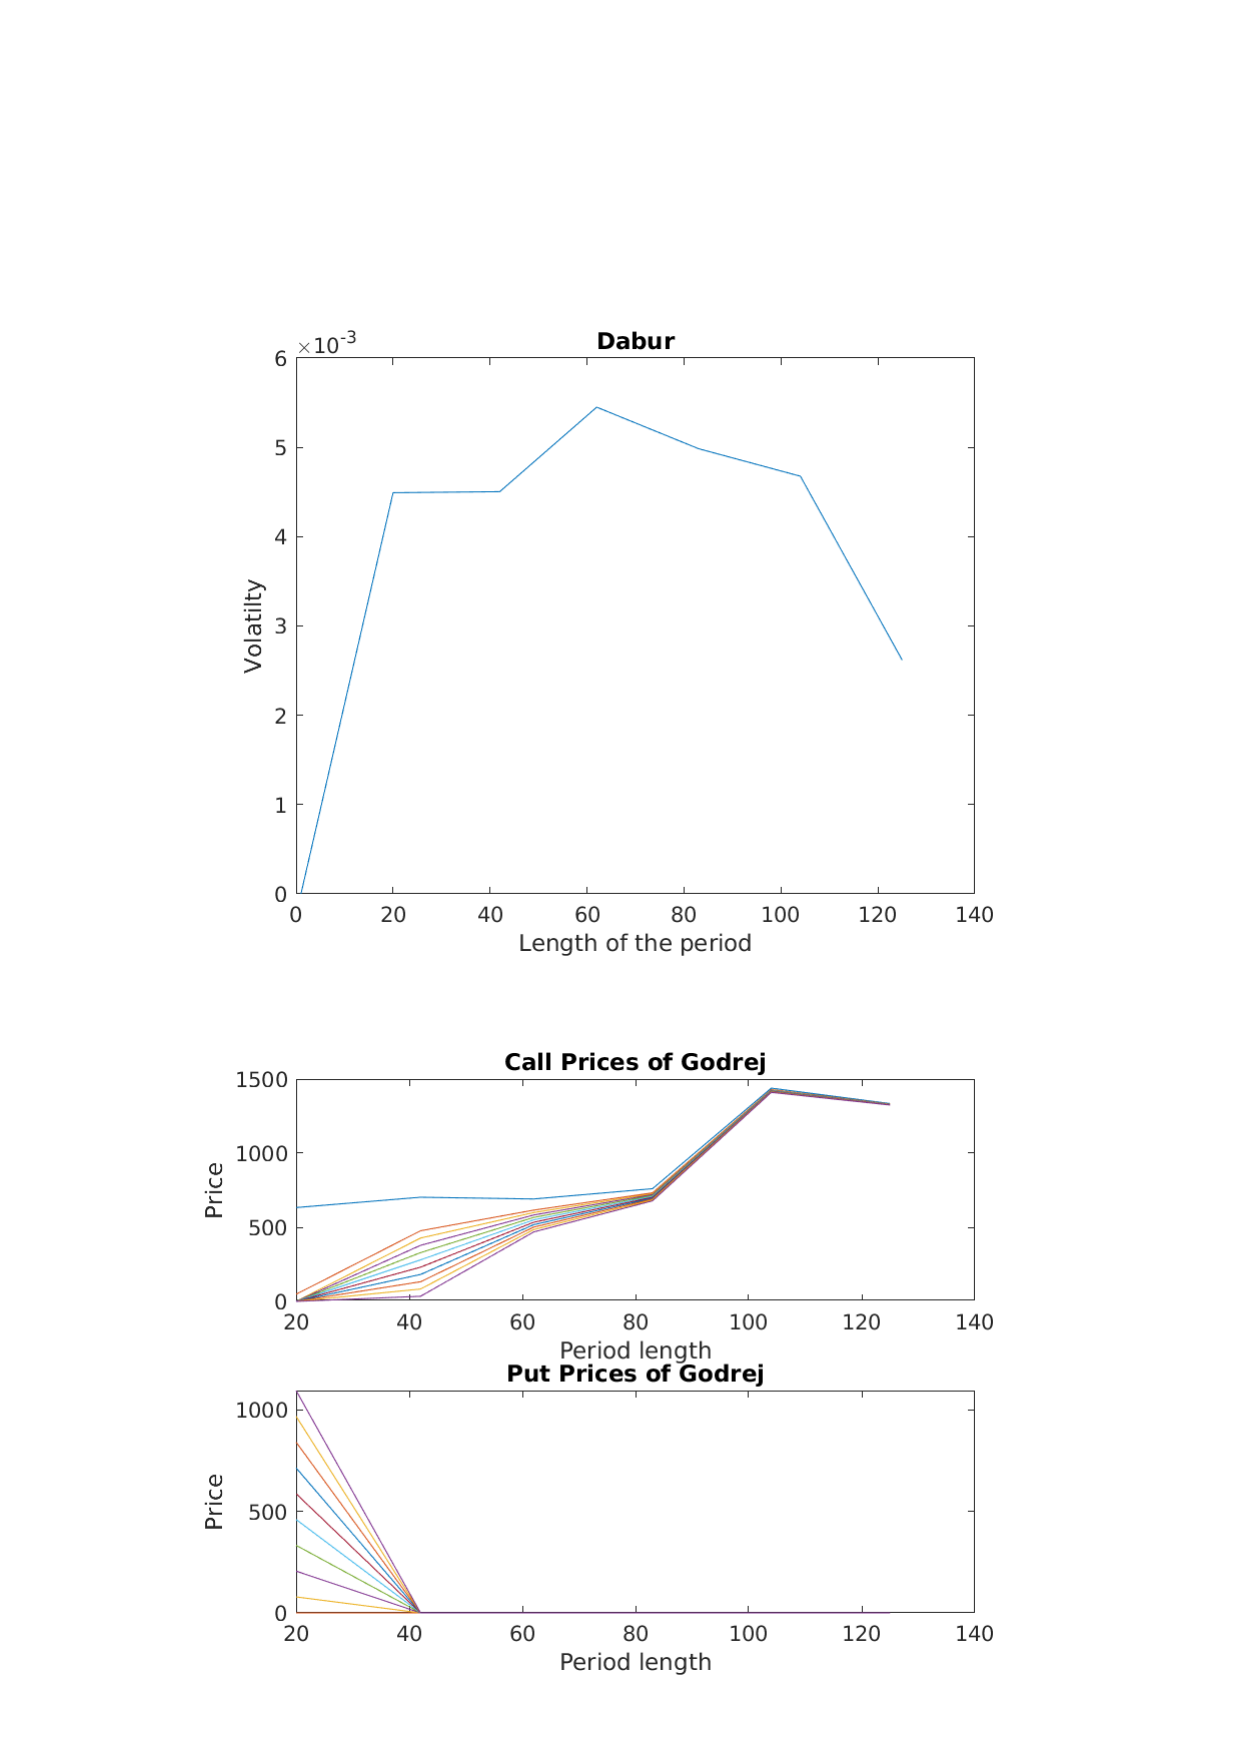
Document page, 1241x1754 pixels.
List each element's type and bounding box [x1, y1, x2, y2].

picture [182, 309, 1058, 966]
picture [182, 1029, 1058, 1686]
